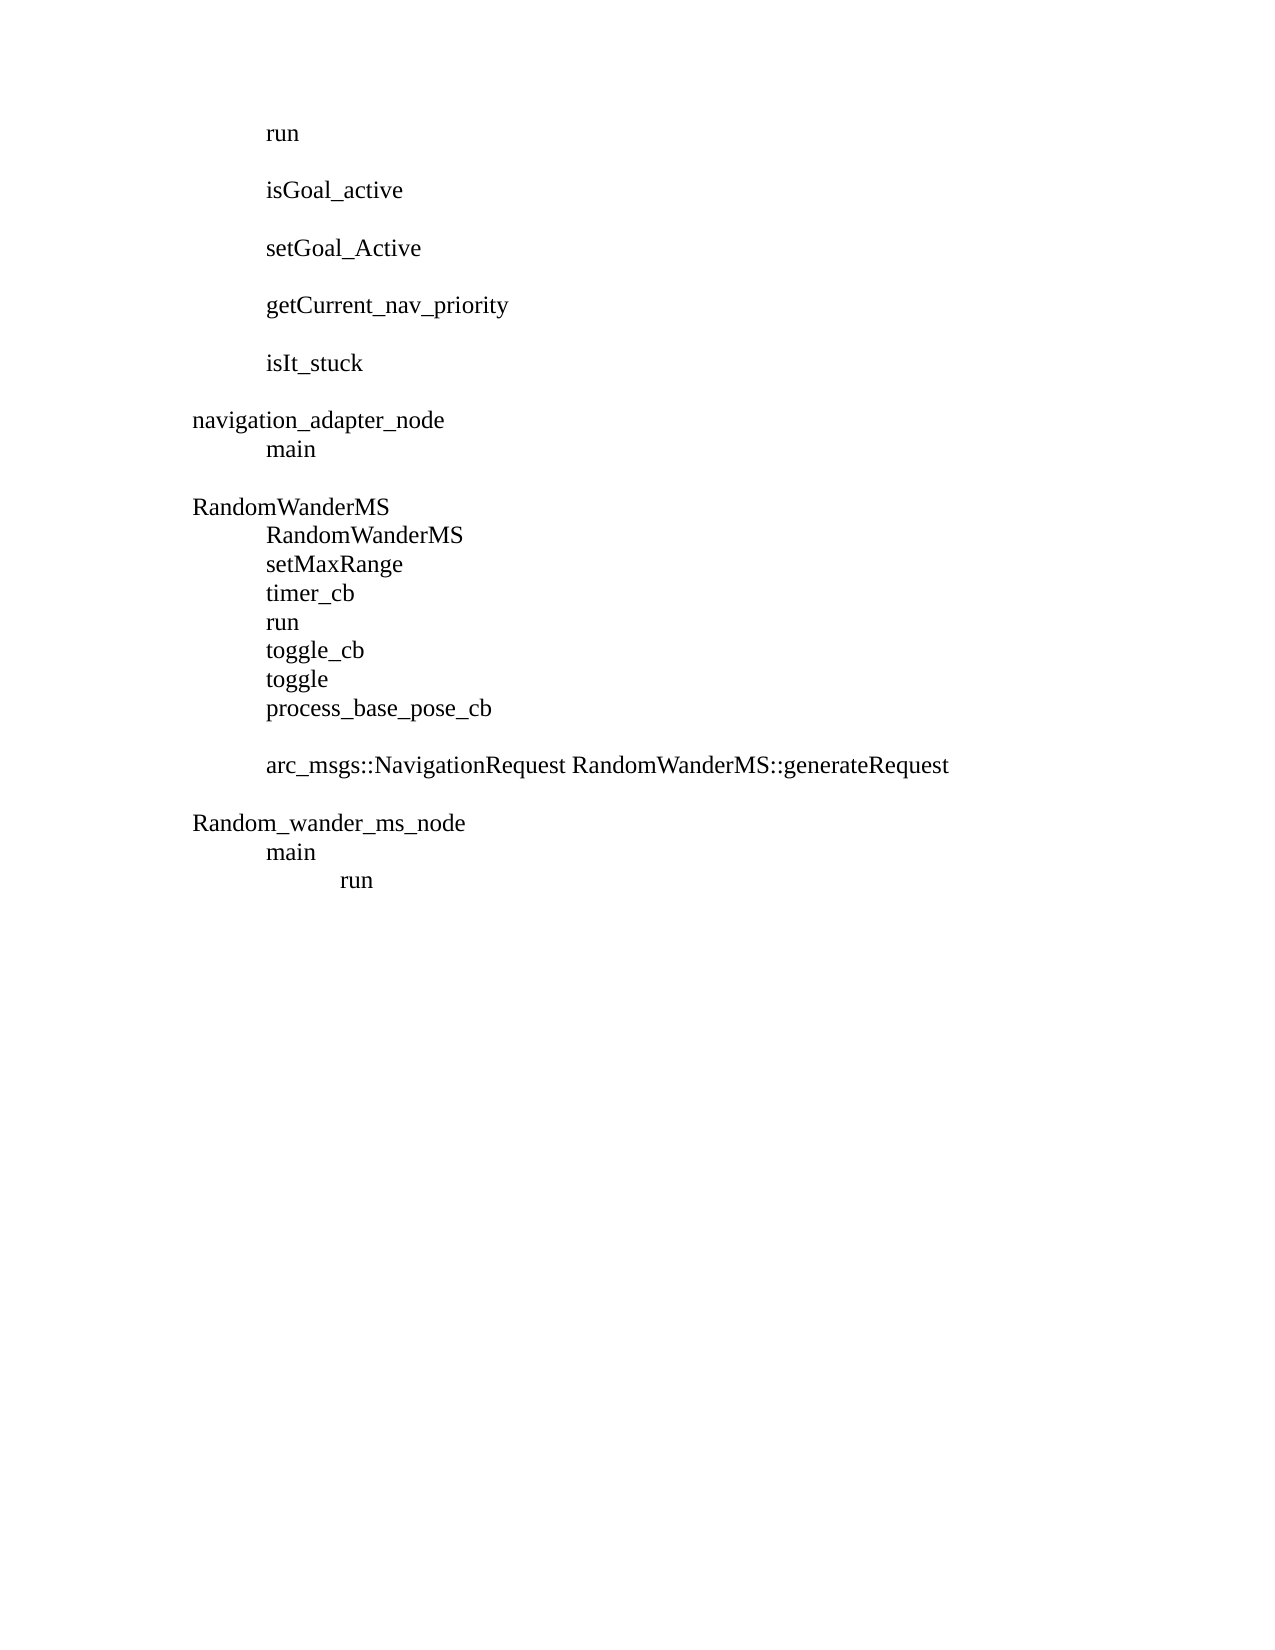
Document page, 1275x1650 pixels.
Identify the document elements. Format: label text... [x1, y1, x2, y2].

text Random_wander_ms_node [118, 808, 1157, 837]
text navigation_adapter_node [118, 406, 1157, 434]
text toggle [118, 664, 1157, 693]
text process_base_pose_cb [118, 693, 1157, 722]
text RandomWanderMS [118, 492, 1157, 521]
text timer_cb [118, 578, 1157, 607]
text isGoal_active [118, 176, 1157, 204]
text arc_msgs::NavigationRequest RandomWanderMS::generateRequest [118, 751, 1157, 779]
text run [118, 118, 1157, 147]
text RandomWanderMS [118, 521, 1157, 549]
text main [118, 837, 1157, 866]
text toggle_cb [118, 636, 1157, 664]
text run [118, 866, 1157, 894]
text setMaxRange [118, 549, 1157, 578]
text setGoal_Active [118, 233, 1157, 262]
text isIt_stuck [118, 348, 1157, 377]
text getCurrent_nav_priority [118, 291, 1157, 319]
text run [118, 607, 1157, 636]
text main [118, 434, 1157, 463]
